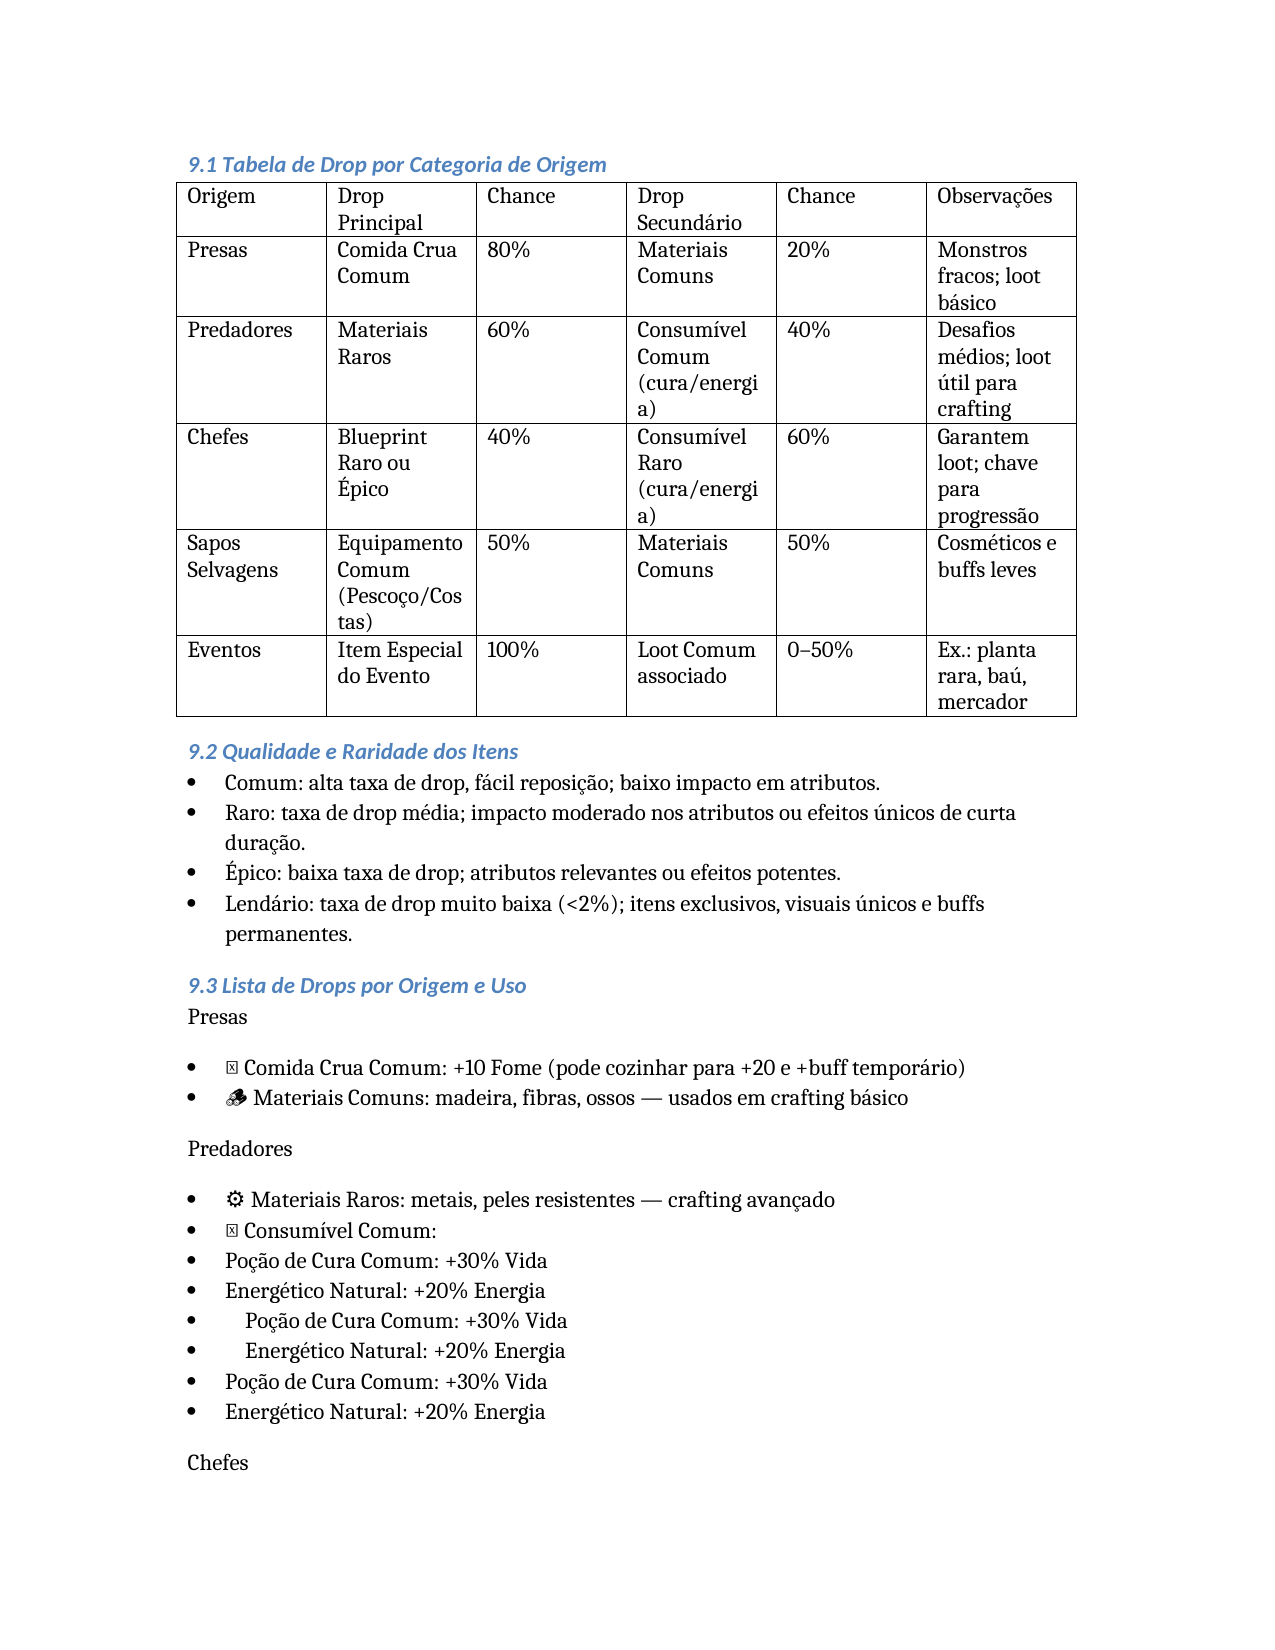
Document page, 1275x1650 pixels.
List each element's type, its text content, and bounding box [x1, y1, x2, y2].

list Poção de Cura Comum: +30% Vida [187, 1368, 1087, 1395]
table_header Chance [777, 183, 926, 236]
text Presas [187, 1004, 1087, 1030]
table_header Observações [927, 183, 1076, 236]
subtitle 9.2 Qualidade e Raridade dos Itens [187, 737, 1087, 765]
table_cell Eventos [177, 636, 326, 716]
list Épico: baixa taxa de drop; atributos relevantes ou efeitos potentes. [187, 860, 1087, 887]
table_cell 60% [777, 424, 926, 529]
list Energético Natural: +20% Energia [187, 1399, 1087, 1425]
list Energético Natural: +20% Energia [187, 1338, 1087, 1364]
table_cell 40% [777, 317, 926, 422]
subtitle 9.3 Lista de Drops por Origem e Uso [187, 972, 1087, 1000]
table_cell Sapos Selvagens [177, 530, 326, 635]
table_cell Materiais Comuns [627, 237, 776, 316]
list ⚙️ Materiais Raros: metais, peles resistentes — crafting avançado [187, 1187, 1087, 1213]
table_cell Chefes [177, 424, 326, 529]
table_cell Cosméticos e buffs leves [927, 530, 1076, 635]
table_cell 50% [477, 530, 626, 635]
table_cell Consumível Comum (cura/energia) [627, 317, 776, 422]
list Energético Natural: +20% Energia [187, 1278, 1087, 1304]
table_cell 60% [477, 317, 626, 422]
table_cell 80% [477, 237, 626, 316]
text Predadores [187, 1136, 1087, 1162]
table_cell Ex.: planta rara, baú, mercador [927, 636, 1076, 716]
list Poção de Cura Comum: +30% Vida [187, 1308, 1087, 1334]
list Lendário: taxa de drop muito baixa (<2%); itens exclusivos, visuais únicos e buffs permanentes. [187, 890, 1087, 947]
table_cell Garantem loot; chave para progressão [927, 424, 1076, 529]
table_cell Loot Comum associado [627, 636, 776, 716]
table_cell 40% [477, 424, 626, 529]
list Raro: taxa de drop média; impacto moderado nos atributos ou efeitos únicos de curta duração. [187, 800, 1087, 856]
list Poção de Cura Comum: +30% Vida [187, 1248, 1087, 1274]
table_cell 0–50% [777, 636, 926, 716]
table_cell Presas [177, 237, 326, 316]
table_cell Predadores [177, 317, 326, 422]
table_cell Materiais Comuns [627, 530, 776, 635]
table_cell Monstros fracos; loot básico [927, 237, 1076, 316]
list 🍖 Comida Crua Comum: +10 Fome (pode cozinhar para +20 e +buff temporário) [187, 1055, 1087, 1081]
table_header Drop Principal [327, 183, 476, 236]
text Chefes [187, 1450, 1087, 1476]
table_cell Consumível Raro (cura/energia) [627, 424, 776, 529]
list 🪵 Materiais Comuns: madeira, fibras, ossos — usados em crafting básico [187, 1085, 1087, 1111]
table_header Origem [177, 183, 326, 236]
table_header Drop Secundário [627, 183, 776, 236]
table_cell Equipamento Comum (Pescoço/Costas) [327, 530, 476, 635]
table_cell 100% [477, 636, 626, 716]
subtitle 9.1 Tabela de Drop por Categoria de Origem [187, 150, 1087, 178]
table_cell Desafios médios; loot útil para crafting [927, 317, 1076, 422]
table_cell Item Especial do Evento [327, 636, 476, 716]
table_header Chance [477, 183, 626, 236]
table_cell Materiais Raros [327, 317, 476, 422]
table_cell Comida Crua Comum [327, 237, 476, 316]
table_cell Blueprint Raro ou Épico [327, 424, 476, 529]
table_cell 50% [777, 530, 926, 635]
table_cell 20% [777, 237, 926, 316]
list 🧃 Consumível Comum: [187, 1217, 1087, 1244]
list Comum: alta taxa de drop, fácil reposição; baixo impacto em atributos. [187, 769, 1087, 796]
